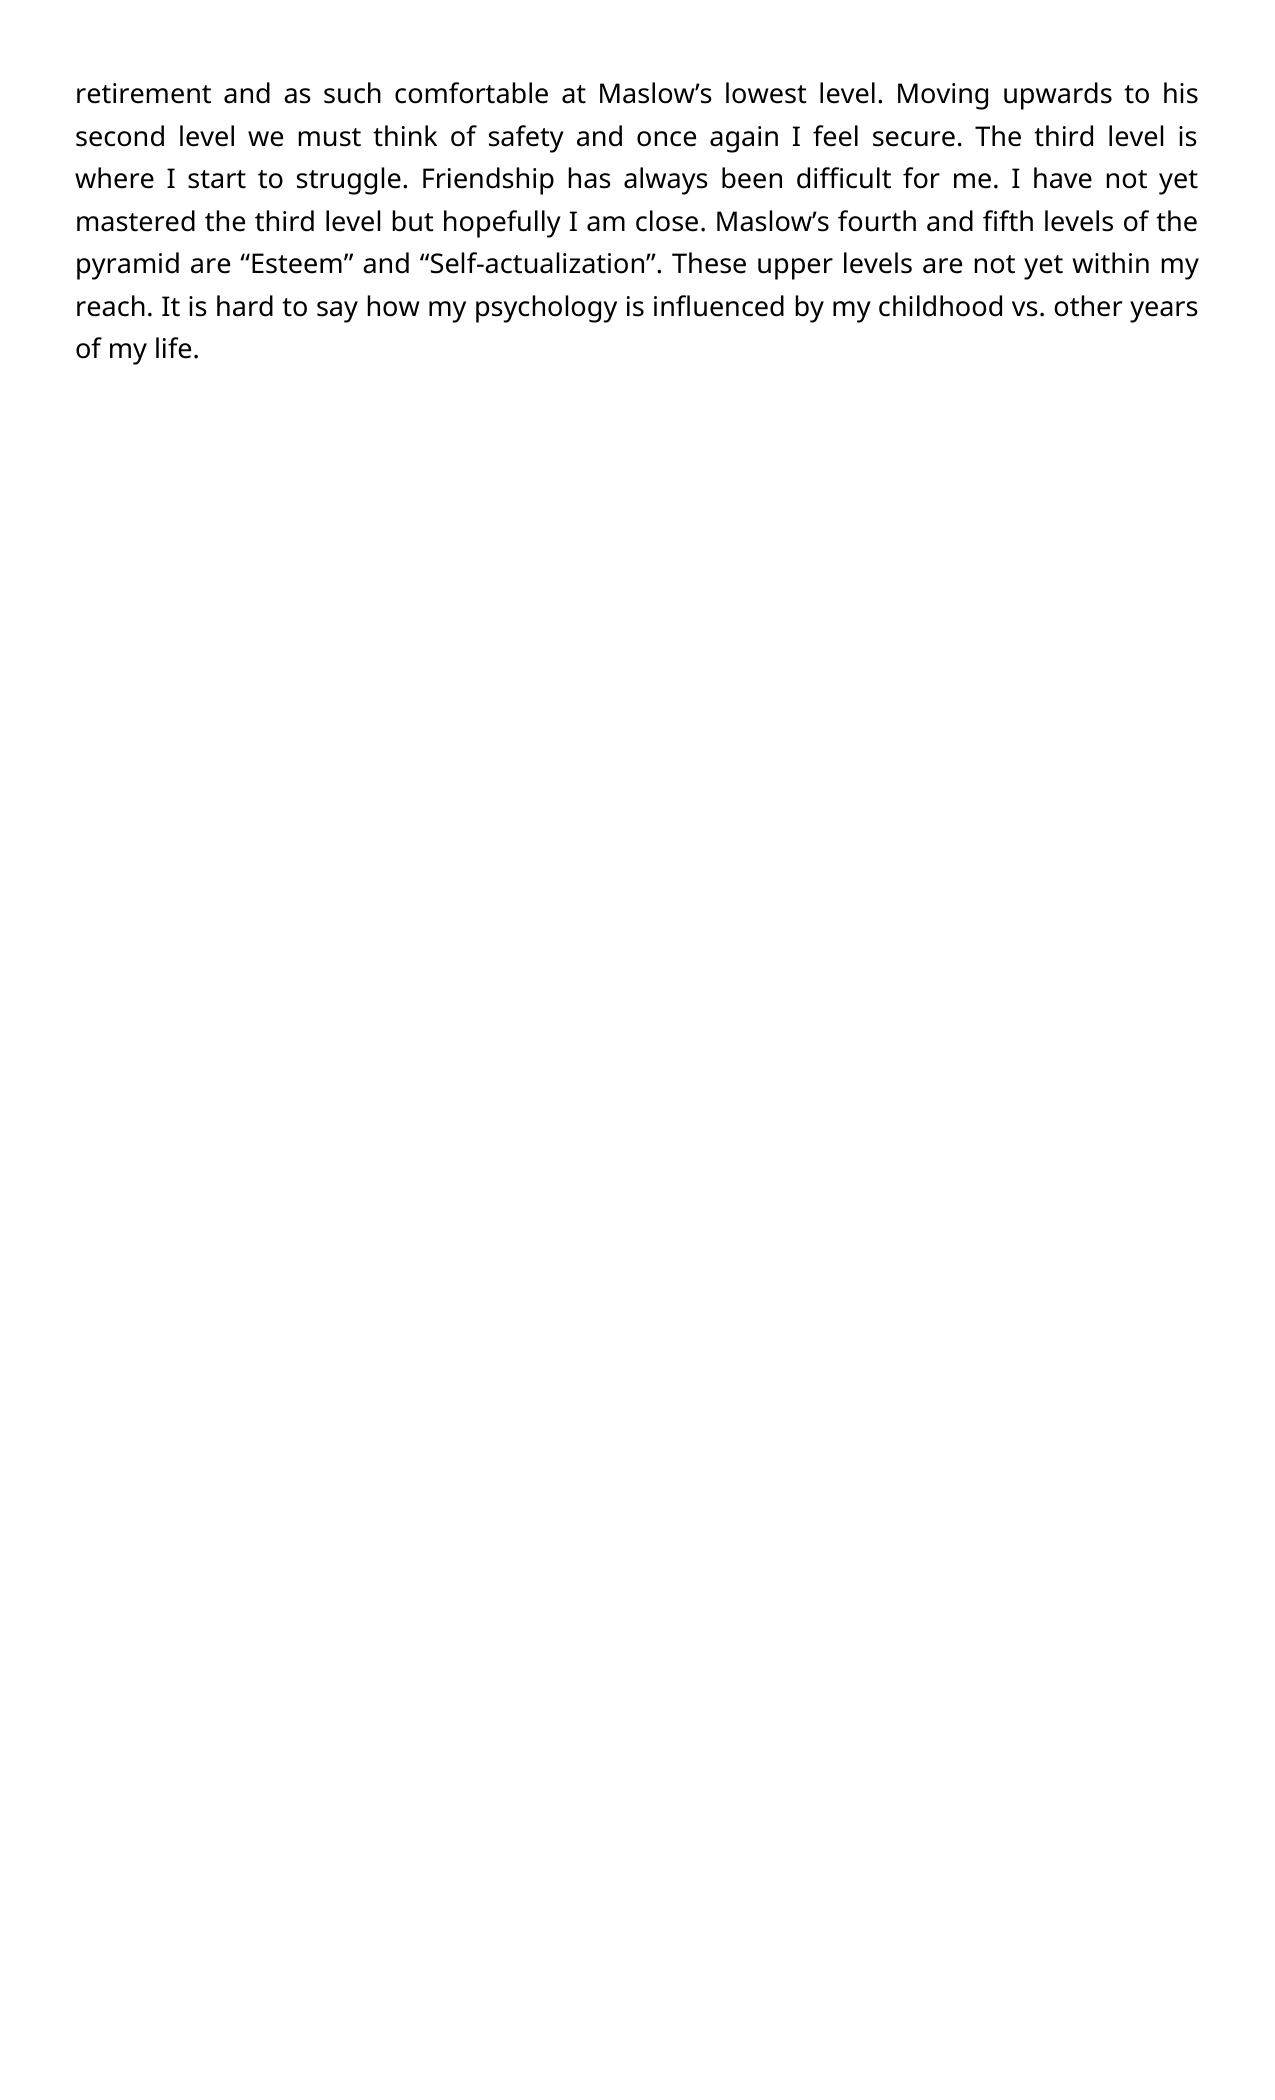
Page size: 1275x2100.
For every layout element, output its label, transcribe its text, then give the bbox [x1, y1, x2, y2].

text retirement and as such comfortable at Maslow’s lowest level. Moving upwards to his second level we must think of safety and once again I feel secure. The third level is where I start to struggle. Friendship has always been difficult for me. I have not yet mastered the third level but hopefully I am close. Maslow’s fourth and fifth levels of the pyramid are “Esteem” and “Self-actualization”. These upper levels are not yet within my reach. It is hard to say how my psychology is influenced by my childhood vs. other years of my life. [75, 75, 1200, 366]
